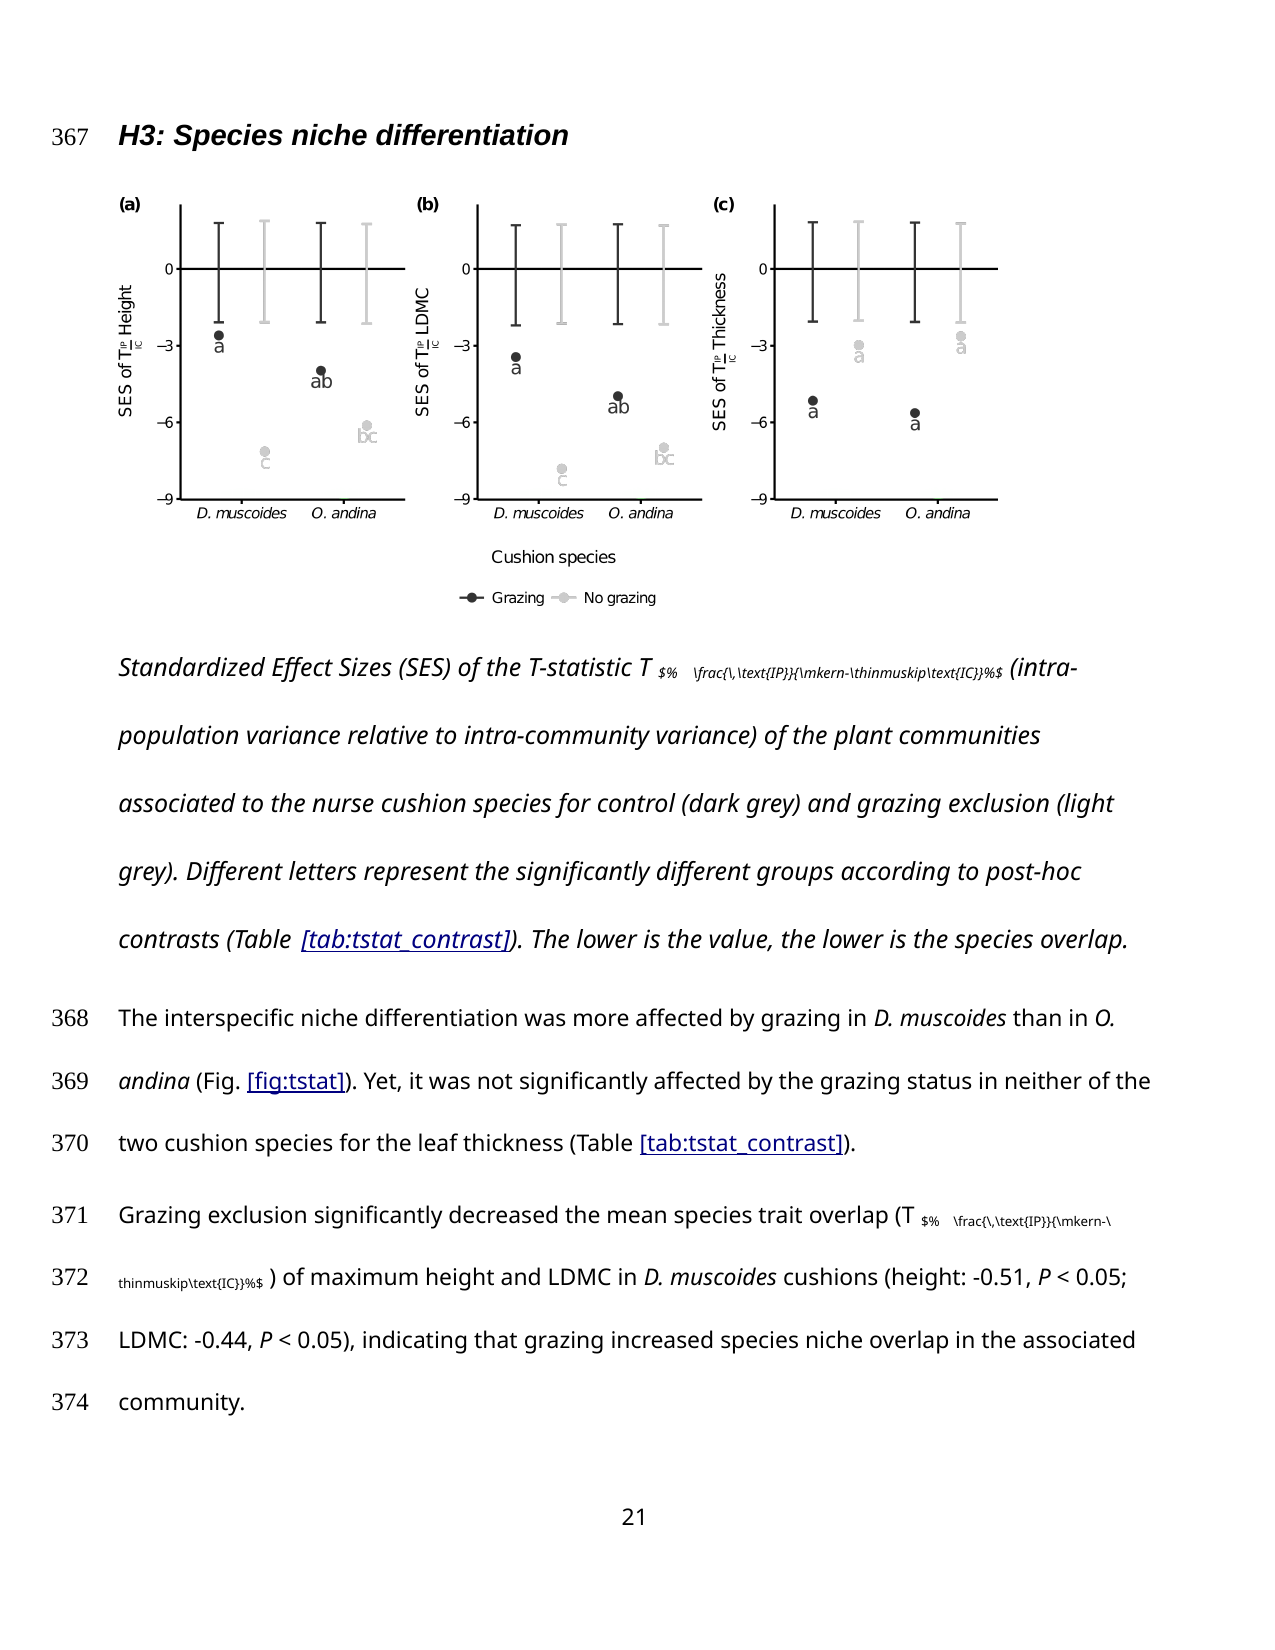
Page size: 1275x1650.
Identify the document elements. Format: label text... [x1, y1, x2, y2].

picture [118, 197, 998, 606]
text The interspecific niche differentiation was more affected by grazing in D. muscoides than in O. andina (Fig. [fig:tstat]). Yet, it was not significantly affected by the grazing status in neither of the two cushion species for the leaf thickness (Table [tab:tstat_contrast]). [118, 1002, 1157, 1158]
text Grazing exclusion significantly decreased the mean species trait overlap (T $% \frac{\,\text{IP}}{\mkern-\thinmuskip\text{IC}}%$ ) of maximum height and LDMC in D. muscoides cushions (height: -0.51, P < 0.05; LDMC: -0.44, P < 0.05), indicating that grazing increased species niche overlap in the associated community. [118, 1199, 1157, 1417]
subtitle H3: Species niche differentiation [118, 118, 1157, 152]
text Standardized Effect Sizes (SES) of the T-statistic T $% \frac{\,\text{IP}}{\mkern-\thinmuskip\text{IC}}%$ (intra-population variance relative to intra-community variance) of the plant communities associated to the nurse cushion species for control (dark grey) and grazing exclusion (light grey). Different letters represent the significantly different groups according to post-hoc contrasts (Table [tab:tstat_contrast]). The lower is the value, the lower is the species overlap. [118, 649, 1157, 956]
